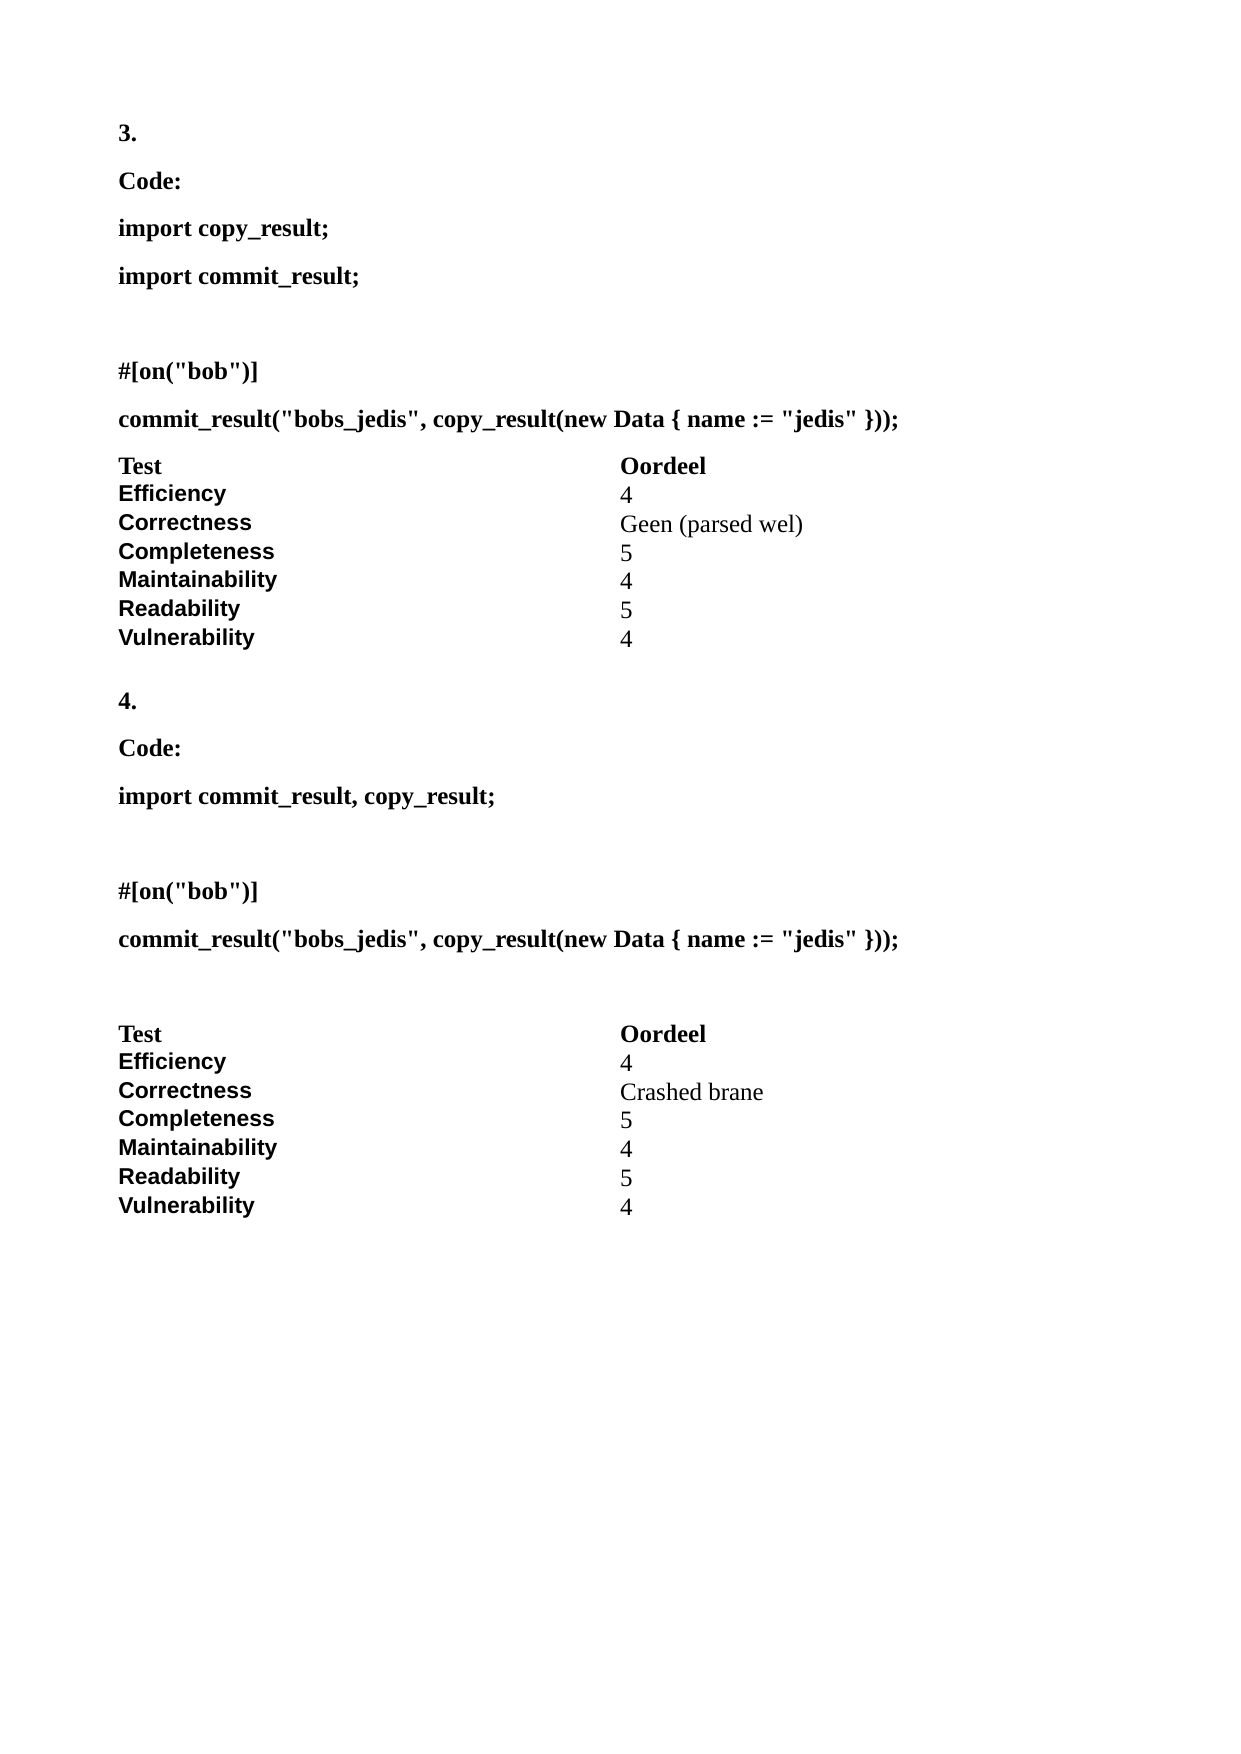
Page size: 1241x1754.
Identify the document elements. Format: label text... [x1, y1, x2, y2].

table_cell Completeness [118, 538, 620, 566]
text 3. [118, 118, 1122, 147]
table_cell Correctness [118, 1077, 620, 1105]
table_cell Crashed brane [620, 1077, 1122, 1105]
table_cell 4 [620, 480, 1122, 509]
table_cell 5 [620, 1163, 1122, 1192]
table_cell Maintainability [118, 1134, 620, 1163]
table_cell Readability [118, 1163, 620, 1192]
table_cell Vulnerability [118, 624, 620, 657]
text Code: [118, 733, 1122, 762]
table_header Test [118, 1019, 620, 1048]
text import commit_result; [118, 261, 1122, 290]
text commit_result("bobs_jedis", copy_result(new Data { name := "jedis" })); [118, 404, 1122, 432]
table_cell 4 [620, 1048, 1122, 1077]
table_cell Correctness [118, 509, 620, 538]
table_cell 4 [620, 624, 1122, 657]
text 4. [118, 686, 1122, 714]
table_header Oordeel [620, 1019, 1122, 1048]
table_cell 4 [620, 1134, 1122, 1163]
table_cell 5 [620, 595, 1122, 624]
table_cell Geen (parsed wel) [620, 509, 1122, 538]
table_cell Maintainability [118, 566, 620, 595]
text #[on("bob")] [118, 876, 1122, 905]
text import commit_result, copy_result; [118, 781, 1122, 810]
text Code: [118, 166, 1122, 194]
text #[on("bob")] [118, 356, 1122, 385]
table_header Oordeel [620, 451, 1122, 480]
text commit_result("bobs_jedis", copy_result(new Data { name := "jedis" })); [118, 924, 1122, 953]
text import copy_result; [118, 213, 1122, 242]
table_header Test [118, 451, 620, 480]
table_cell 4 [620, 566, 1122, 595]
table_cell Completeness [118, 1105, 620, 1134]
table_cell Efficiency [118, 1048, 620, 1077]
table_cell Vulnerability [118, 1192, 620, 1225]
table_cell Readability [118, 595, 620, 624]
table_cell 5 [620, 1105, 1122, 1134]
table_cell 5 [620, 538, 1122, 566]
table_cell Efficiency [118, 480, 620, 509]
table_cell 4 [620, 1192, 1122, 1225]
